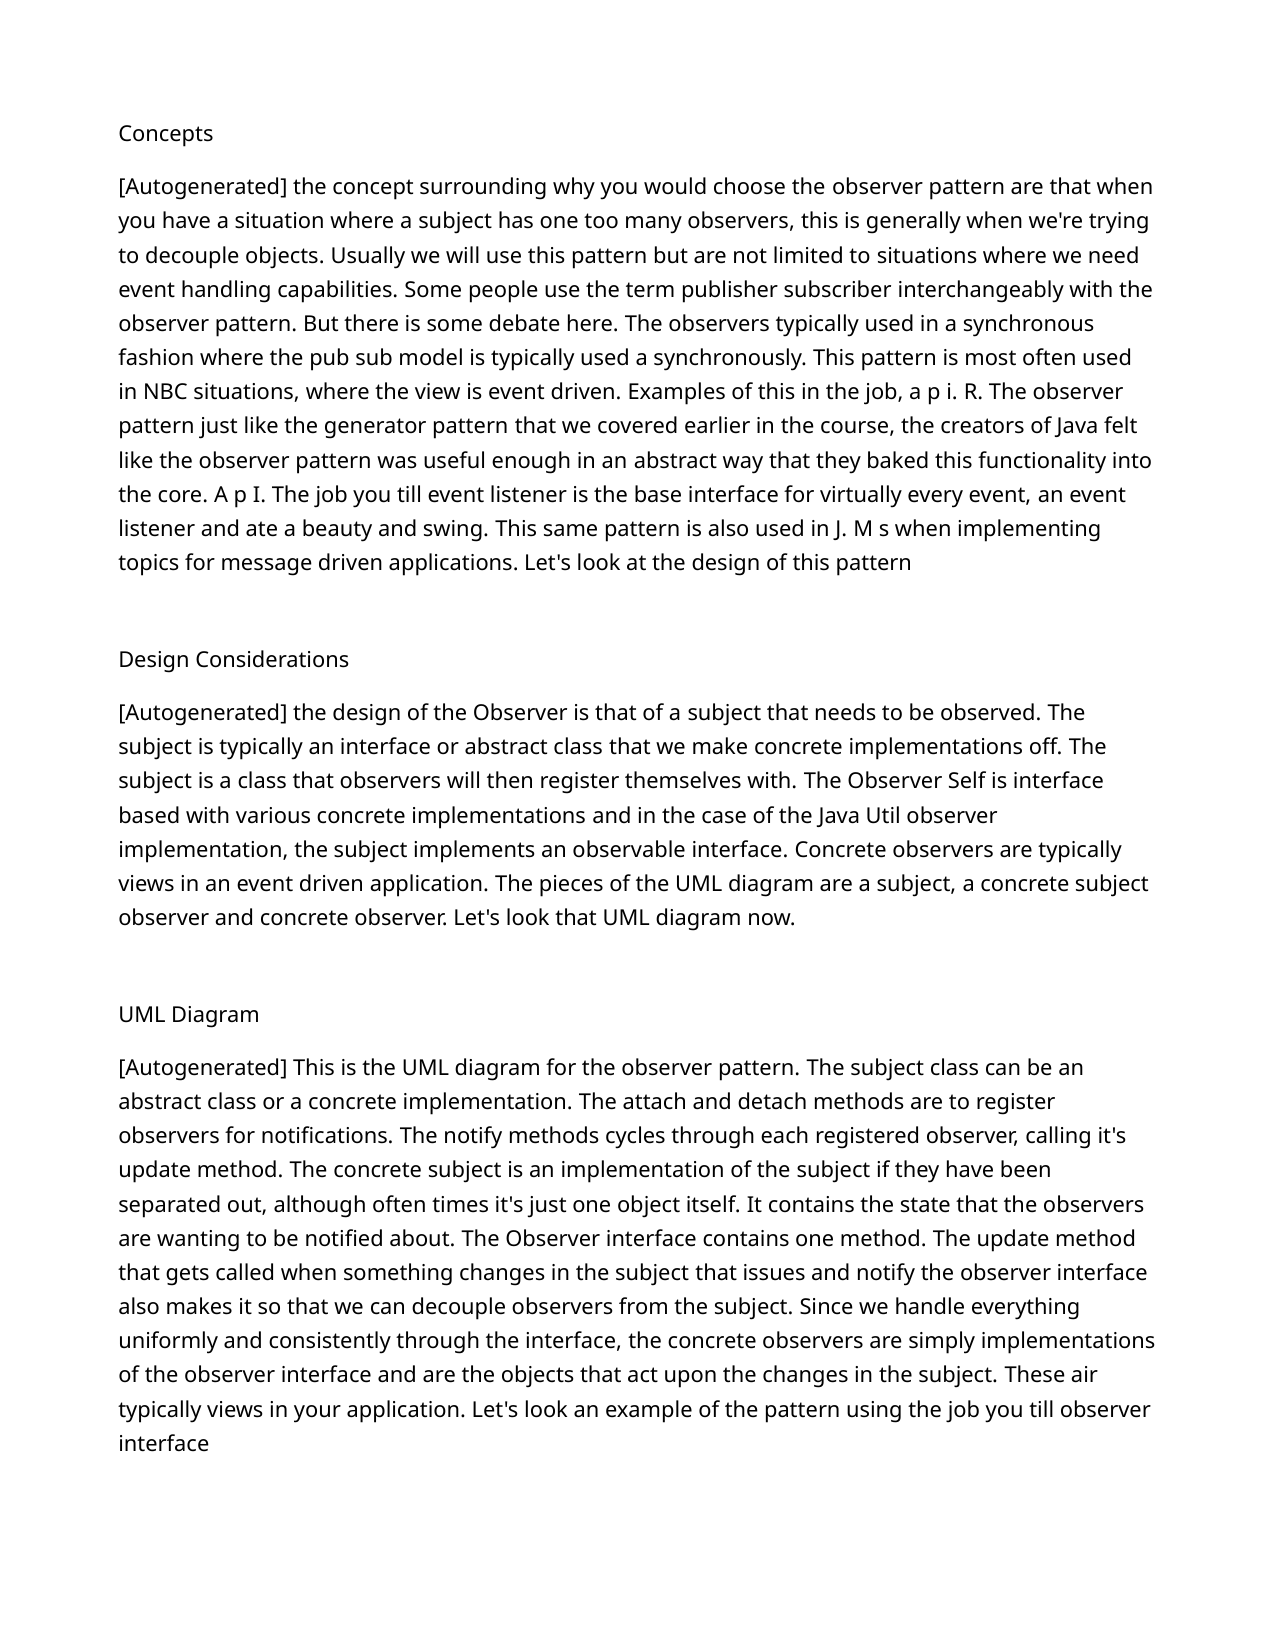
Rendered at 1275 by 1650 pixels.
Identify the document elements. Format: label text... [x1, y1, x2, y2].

text [Autogenerated] This is the UML diagram for the observer pattern. The subject class can be an abstract class or a concrete implementation. The attach and detach methods are to register observers for notifications. The notify methods cycles through each registered observer, calling it's update method. The concrete subject is an implementation of the subject if they have been separated out, although often times it's just one object itself. It contains the state that the observers are wanting to be notified about. The Observer interface contains one method. The update method that gets called when something changes in the subject that issues and notify the observer interface also makes it so that we can decouple observers from the subject. Since we handle everything uniformly and consistently through the interface, the concrete observers are simply implementations of the observer interface and are the objects that act upon the changes in the subject. These air typically views in your application. Let's look an example of the pattern using the job you till observer interface [118, 1052, 1157, 1458]
text [Autogenerated] the design of the Observer is that of a subject that needs to be observed. The subject is typically an interface or abstract class that we make concrete implementations off. The subject is a class that observers will then register themselves with. The Observer Self is interface based with various concrete implementations and in the case of the Java Util observer implementation, the subject implements an observable interface. Concrete observers are typically views in an event driven application. The pieces of the UML diagram are a subject, a concrete subject observer and concrete observer. Let's look that UML diagram now. [118, 697, 1157, 932]
subtitle UML Diagram [118, 999, 1157, 1028]
subtitle Concepts [118, 118, 1157, 148]
text [Autogenerated] the concept surrounding why you would choose the observer pattern are that when you have a situation where a subject has one too many observers, this is generally when we're trying to decouple objects. Usually we will use this pattern but are not limited to situations where we need event handling capabilities. Some people use the term publisher subscriber interchangeably with the observer pattern. But there is some debate here. The observers typically used in a synchronous fashion where the pub sub model is typically used a synchronously. This pattern is most often used in NBC situations, where the view is event driven. Examples of this in the job, a p i. R. The observer pattern just like the generator pattern that we covered earlier in the course, the creators of Java felt like the observer pattern was useful enough in an abstract way that they baked this functionality into the core. A p I. The job you till event listener is the base interface for virtually every event, an event listener and ate a beauty and swing. This same pattern is also used in J. M s when implementing topics for message driven applications. Let's look at the design of this pattern [118, 171, 1157, 577]
subtitle Design Considerations [118, 644, 1157, 674]
